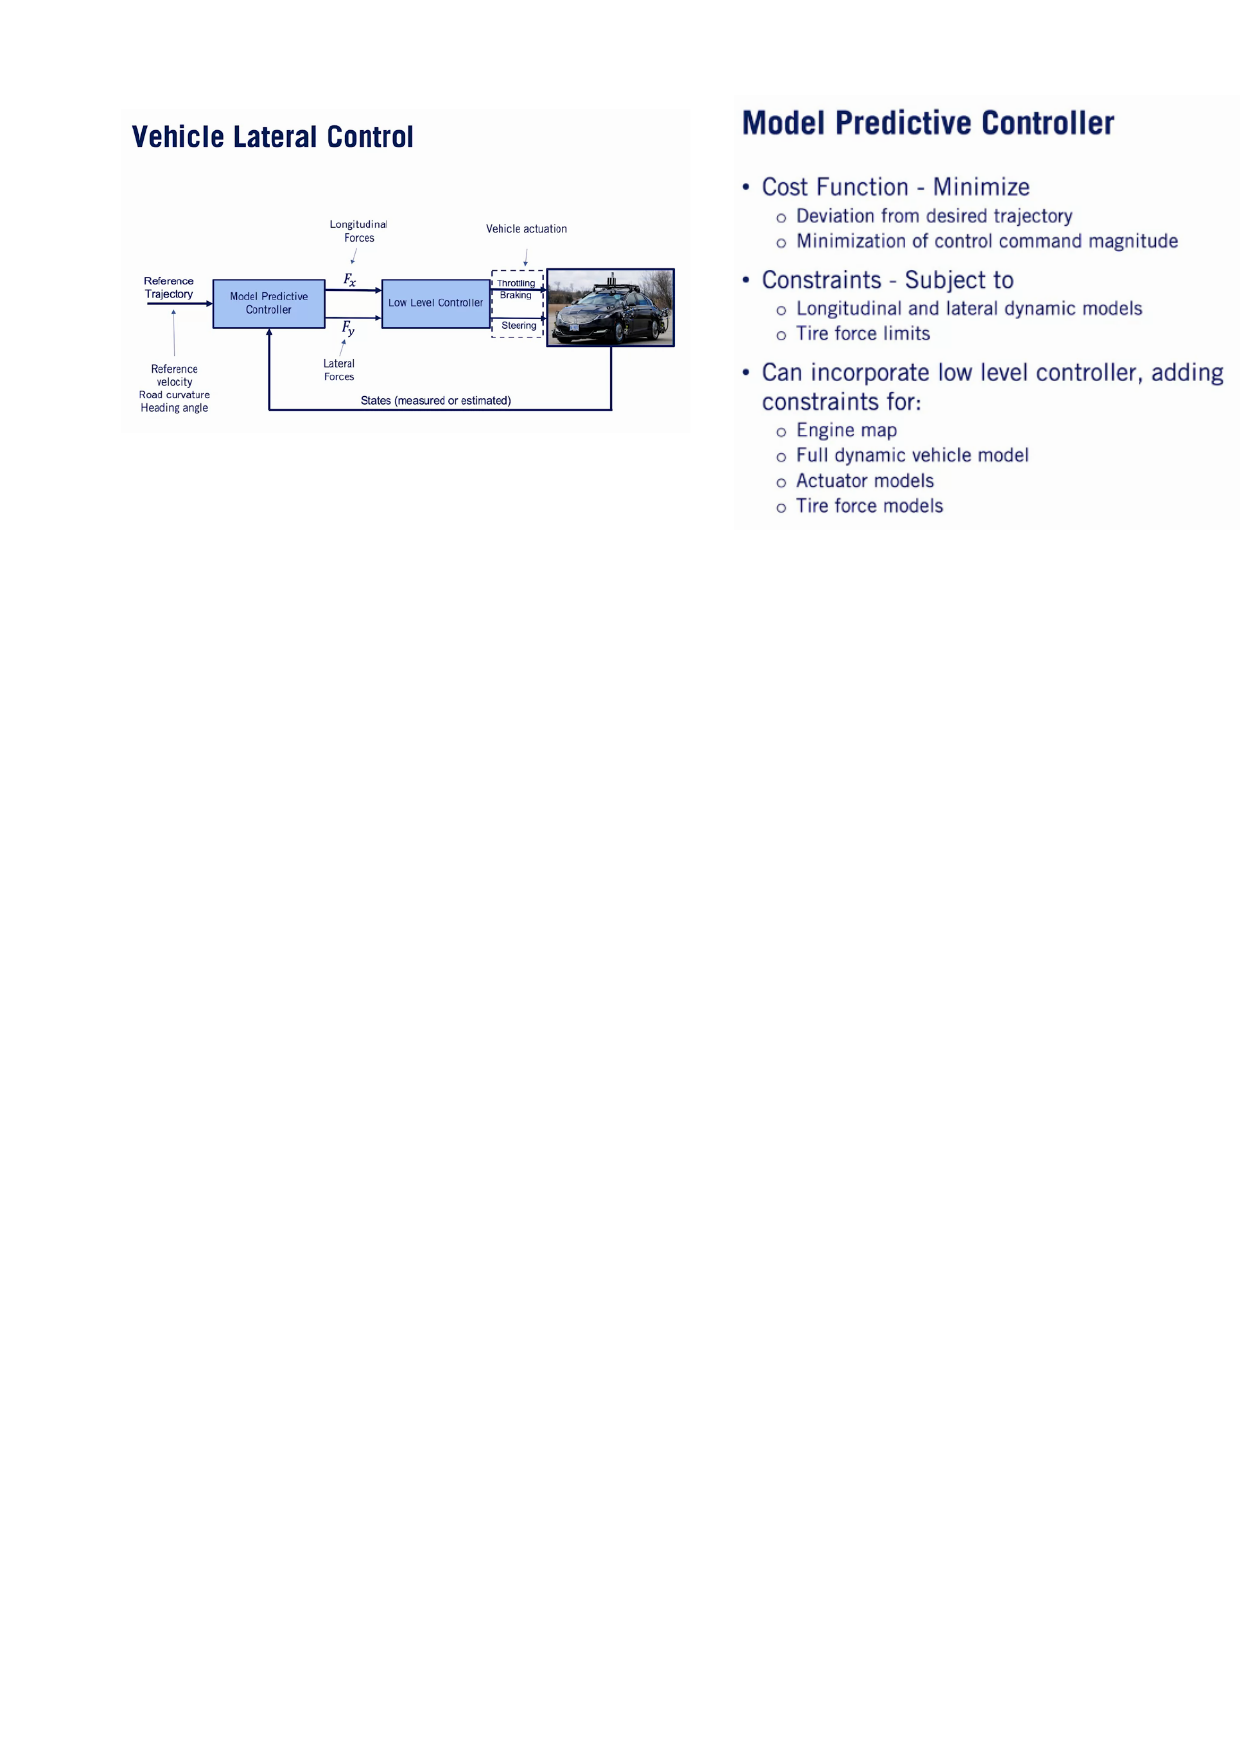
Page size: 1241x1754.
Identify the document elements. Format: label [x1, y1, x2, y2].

picture [733, 95, 1241, 530]
picture [120, 109, 691, 433]
